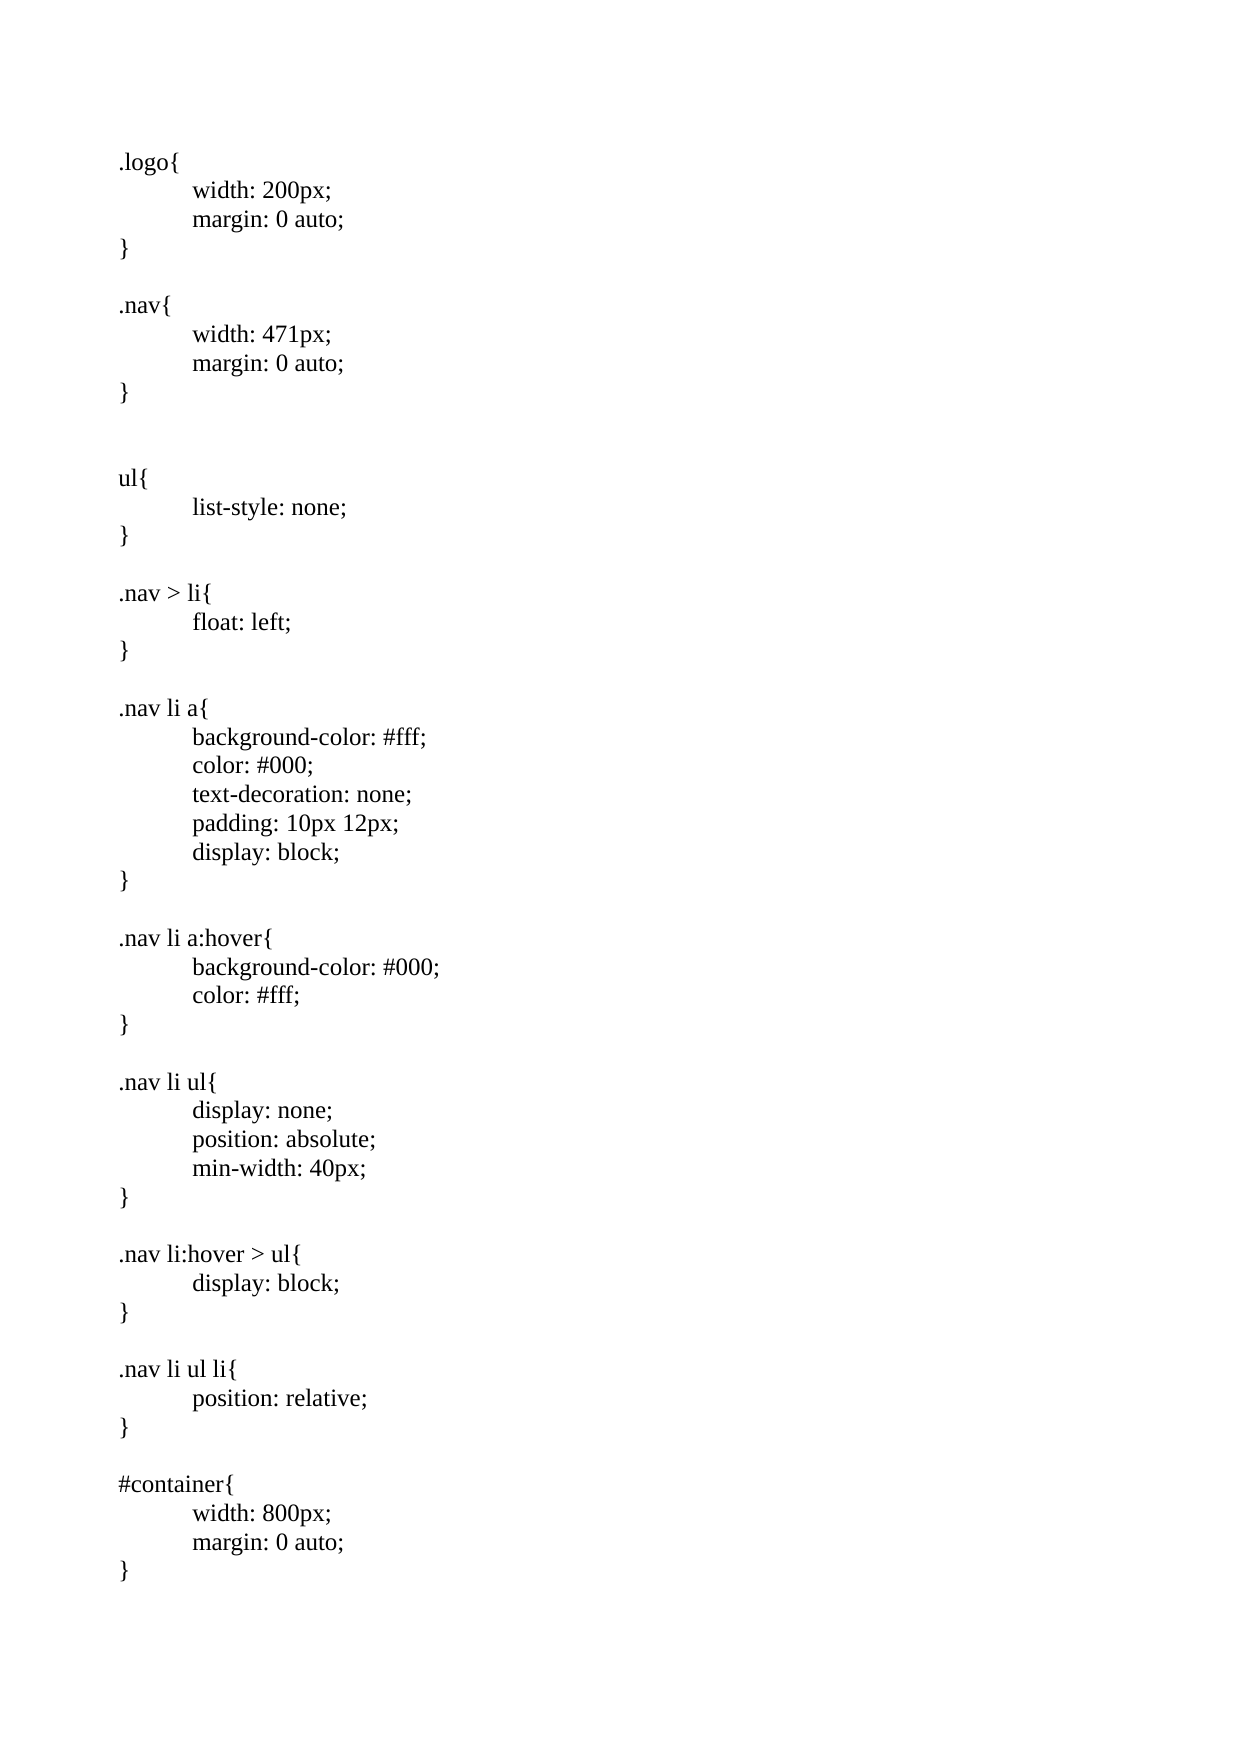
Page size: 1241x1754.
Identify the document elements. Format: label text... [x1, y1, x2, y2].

text display: block; [118, 1268, 1122, 1297]
text } [118, 636, 1122, 664]
text display: none; [118, 1096, 1122, 1124]
text .nav li a:hover{ [118, 923, 1122, 952]
text display: block; [118, 837, 1122, 866]
text } [118, 1412, 1122, 1441]
text ul{ [118, 463, 1122, 492]
text } [118, 1009, 1122, 1038]
text .nav{ [118, 291, 1122, 319]
text } [118, 1556, 1122, 1584]
text } [118, 866, 1122, 894]
text .nav li a{ [118, 693, 1122, 722]
text .nav li ul{ [118, 1067, 1122, 1096]
text .logo{ [118, 147, 1122, 176]
text margin: 0 auto; [118, 204, 1122, 233]
text #container{ [118, 1469, 1122, 1498]
text color: #fff; [118, 981, 1122, 1009]
text margin: 0 auto; [118, 348, 1122, 377]
text position: relative; [118, 1383, 1122, 1412]
text background-color: #000; [118, 952, 1122, 981]
text } [118, 1297, 1122, 1326]
text list-style: none; [118, 492, 1122, 521]
text min-width: 40px; [118, 1153, 1122, 1182]
text width: 800px; [118, 1498, 1122, 1527]
text background-color: #fff; [118, 722, 1122, 751]
text float: left; [118, 607, 1122, 636]
text } [118, 1182, 1122, 1211]
text } [118, 521, 1122, 549]
text padding: 10px 12px; [118, 808, 1122, 837]
text color: #000; [118, 751, 1122, 779]
text margin: 0 auto; [118, 1527, 1122, 1556]
text width: 200px; [118, 176, 1122, 204]
text text-decoration: none; [118, 779, 1122, 808]
text .nav > li{ [118, 578, 1122, 607]
text width: 471px; [118, 319, 1122, 348]
text } [118, 233, 1122, 262]
text .nav li:hover > ul{ [118, 1239, 1122, 1268]
text position: absolute; [118, 1124, 1122, 1153]
text .nav li ul li{ [118, 1354, 1122, 1383]
text } [118, 377, 1122, 406]
